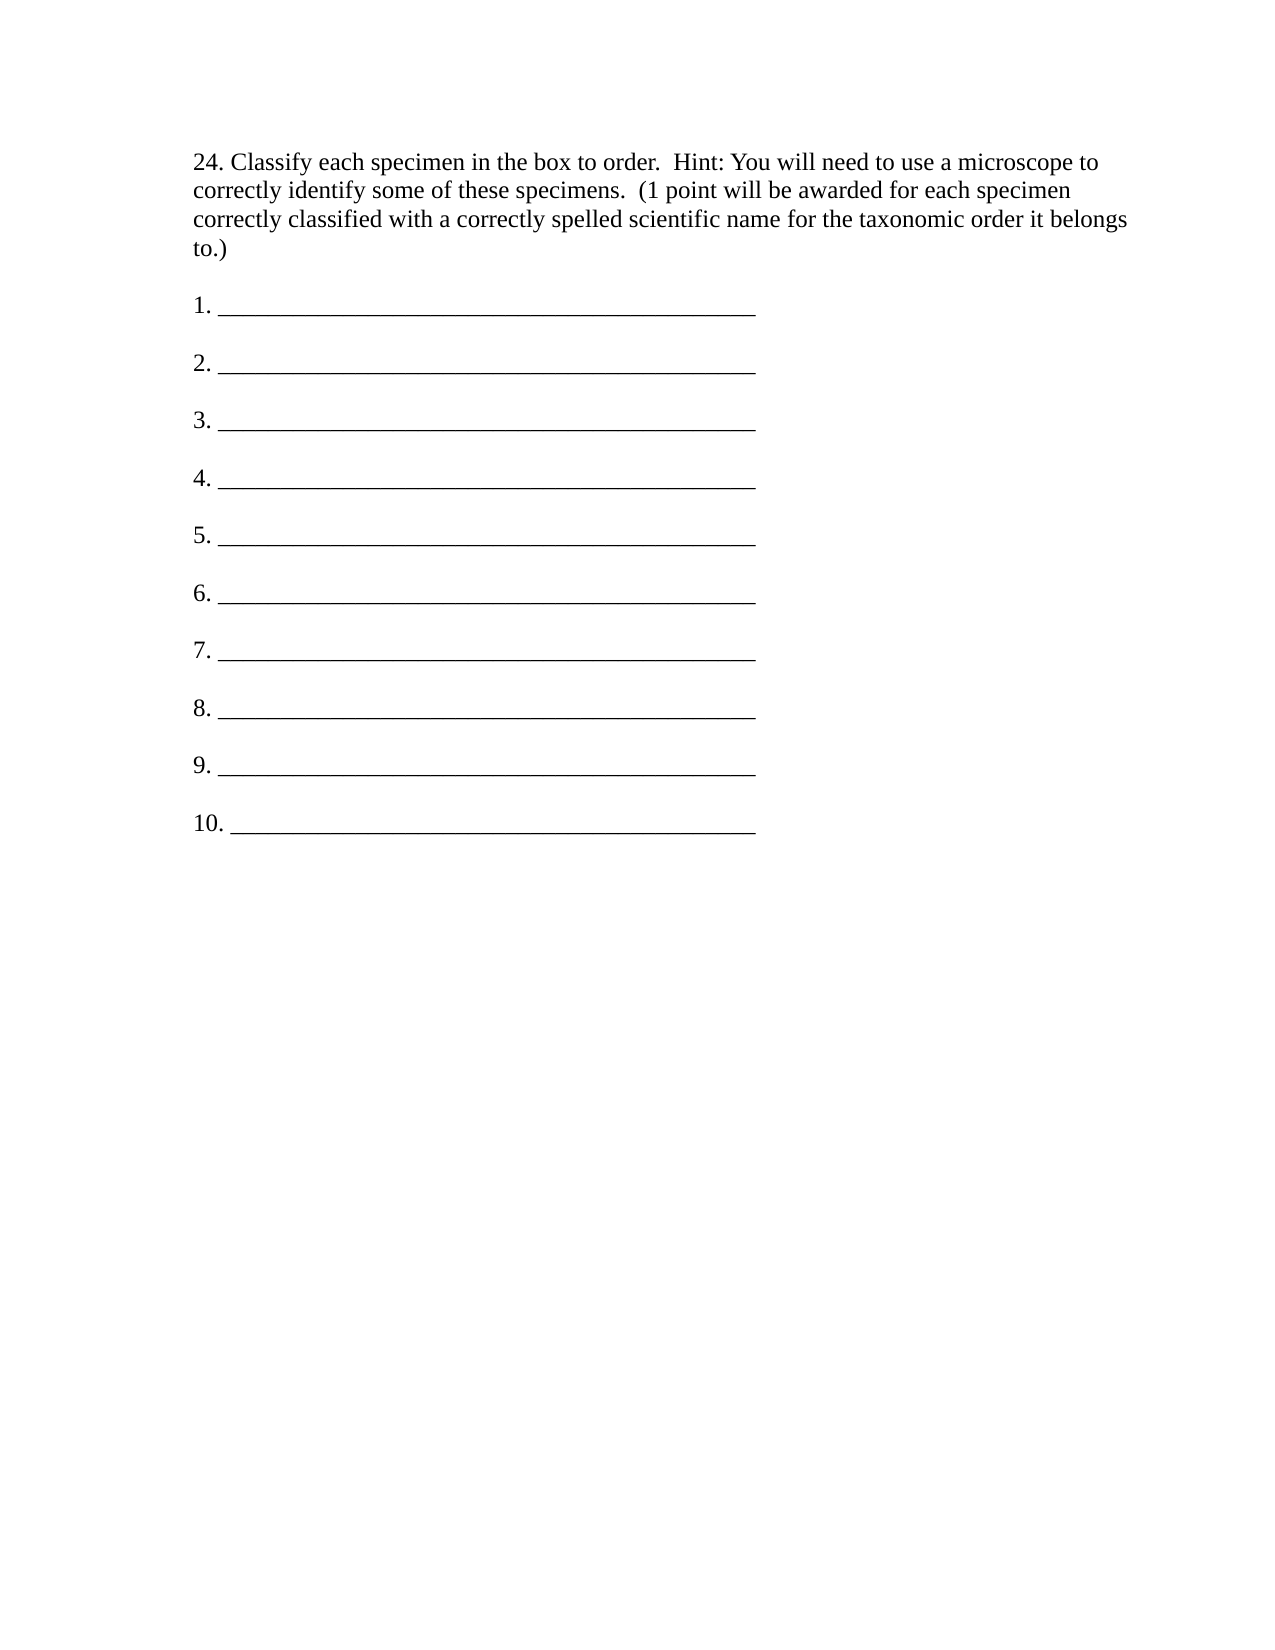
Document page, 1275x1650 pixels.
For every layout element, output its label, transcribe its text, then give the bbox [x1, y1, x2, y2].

text 4. ___________________________________________ [193, 463, 1157, 492]
text 9. ___________________________________________ [193, 751, 1157, 779]
list 24. Classify each specimen in the box to order. Hint: You will need to use a microscope to correctly identify some of these specimens. (1 point will be awarded for each specimen correctly classified with a correctly spelled scientific name for the taxonomic order it belongs to.) [193, 147, 1157, 262]
text 6. ___________________________________________ [193, 578, 1157, 607]
text 2. ___________________________________________ [193, 348, 1157, 377]
text 10. __________________________________________ [193, 808, 1157, 837]
text 1. ___________________________________________ [193, 291, 1157, 319]
text 8. ___________________________________________ [193, 693, 1157, 722]
text 5. ___________________________________________ [193, 521, 1157, 549]
text 7. ___________________________________________ [193, 636, 1157, 664]
text 3. ___________________________________________ [193, 406, 1157, 434]
